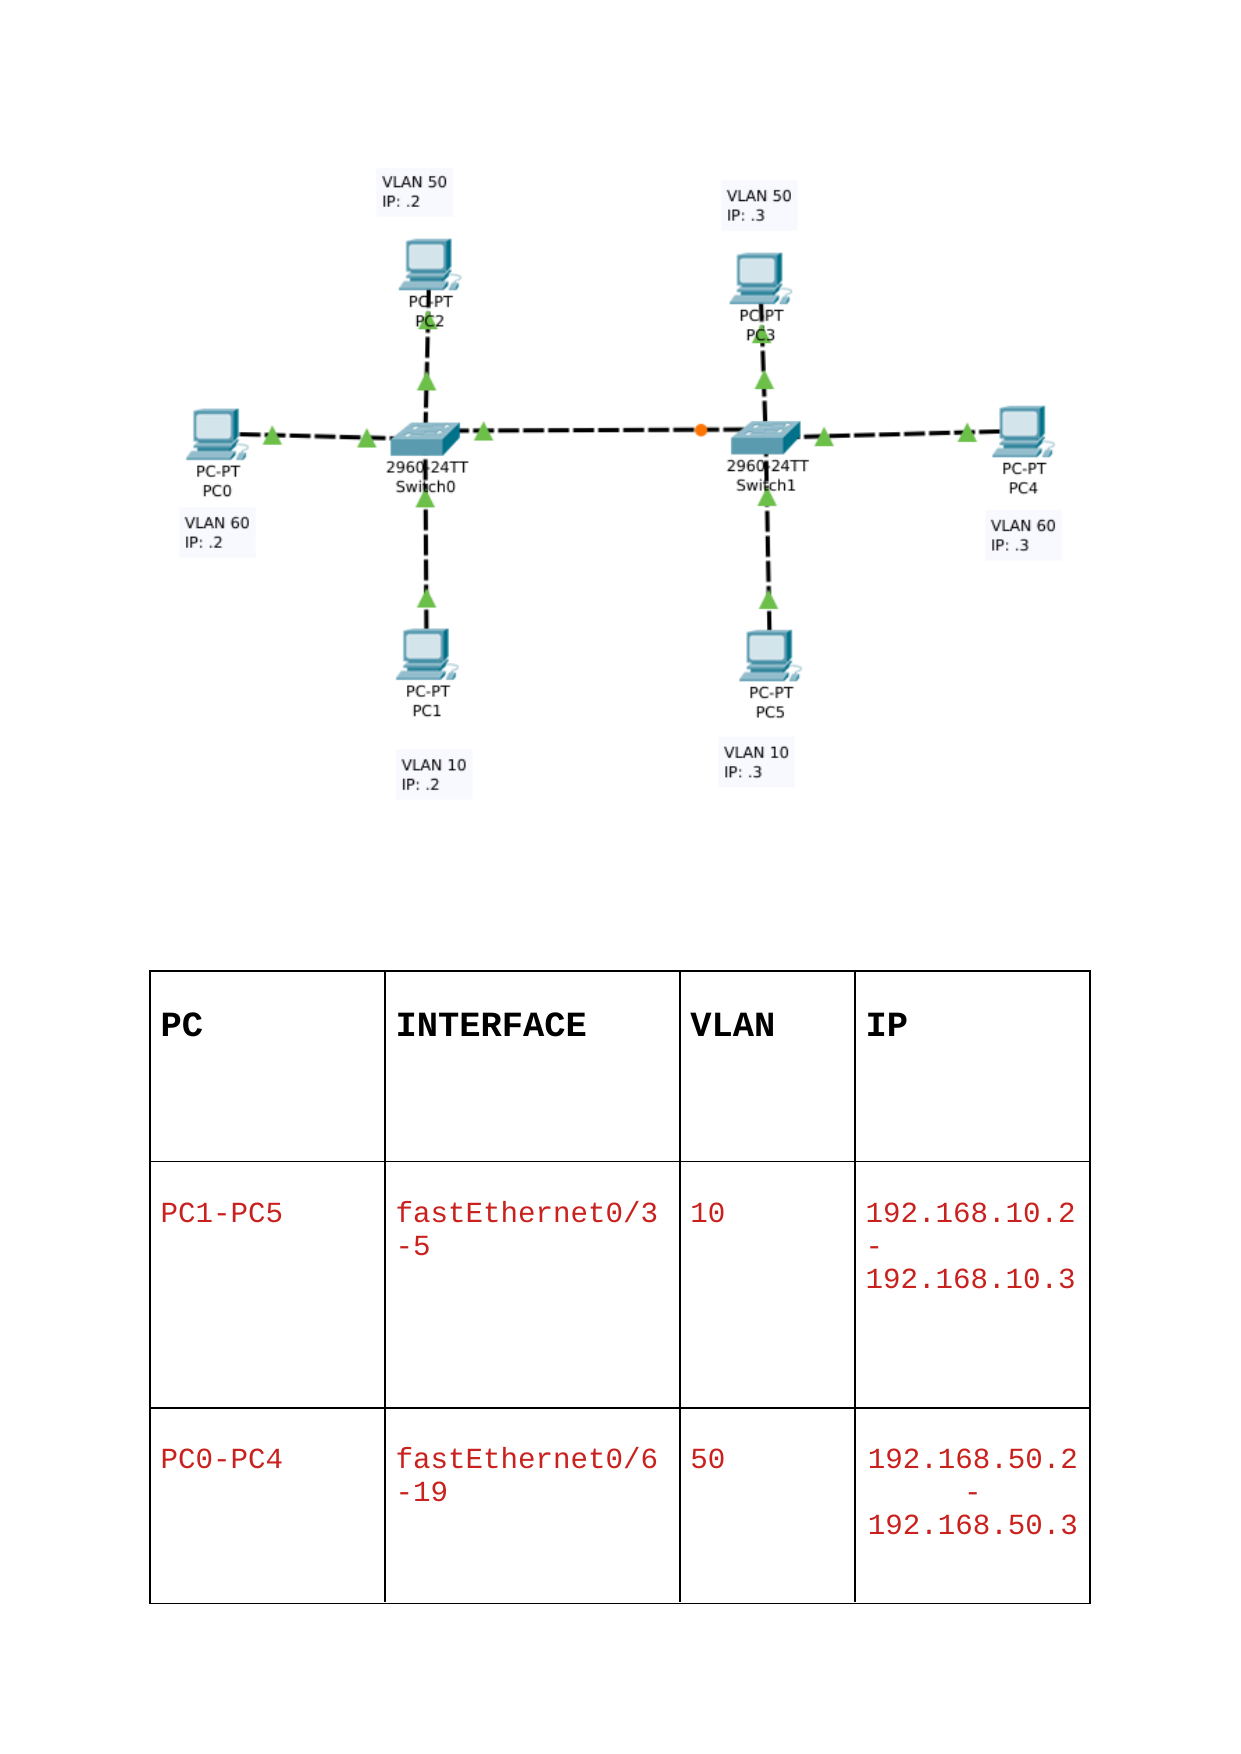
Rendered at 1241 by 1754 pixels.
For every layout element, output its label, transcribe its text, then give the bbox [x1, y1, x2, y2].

table_cell 192.168.50.2-192.168.50.3 [856, 1409, 1089, 1602]
table_cell fastEthernet0/3-5 [386, 1162, 679, 1407]
table_cell 50 [681, 1409, 854, 1602]
table_header VLAN [681, 972, 854, 1161]
table_cell 10 [681, 1162, 854, 1407]
picture [153, 168, 1094, 836]
table_cell PC1-PC5 [151, 1162, 384, 1407]
table_header INTERFACE [386, 972, 679, 1161]
table_cell 192.168.10.2-192.168.10.3 [856, 1162, 1089, 1407]
table_cell fastEthernet0/6-19 [386, 1409, 679, 1602]
table_header PC [151, 972, 384, 1161]
table_cell PC0-PC4 [151, 1409, 384, 1602]
table_header IP [856, 972, 1089, 1161]
